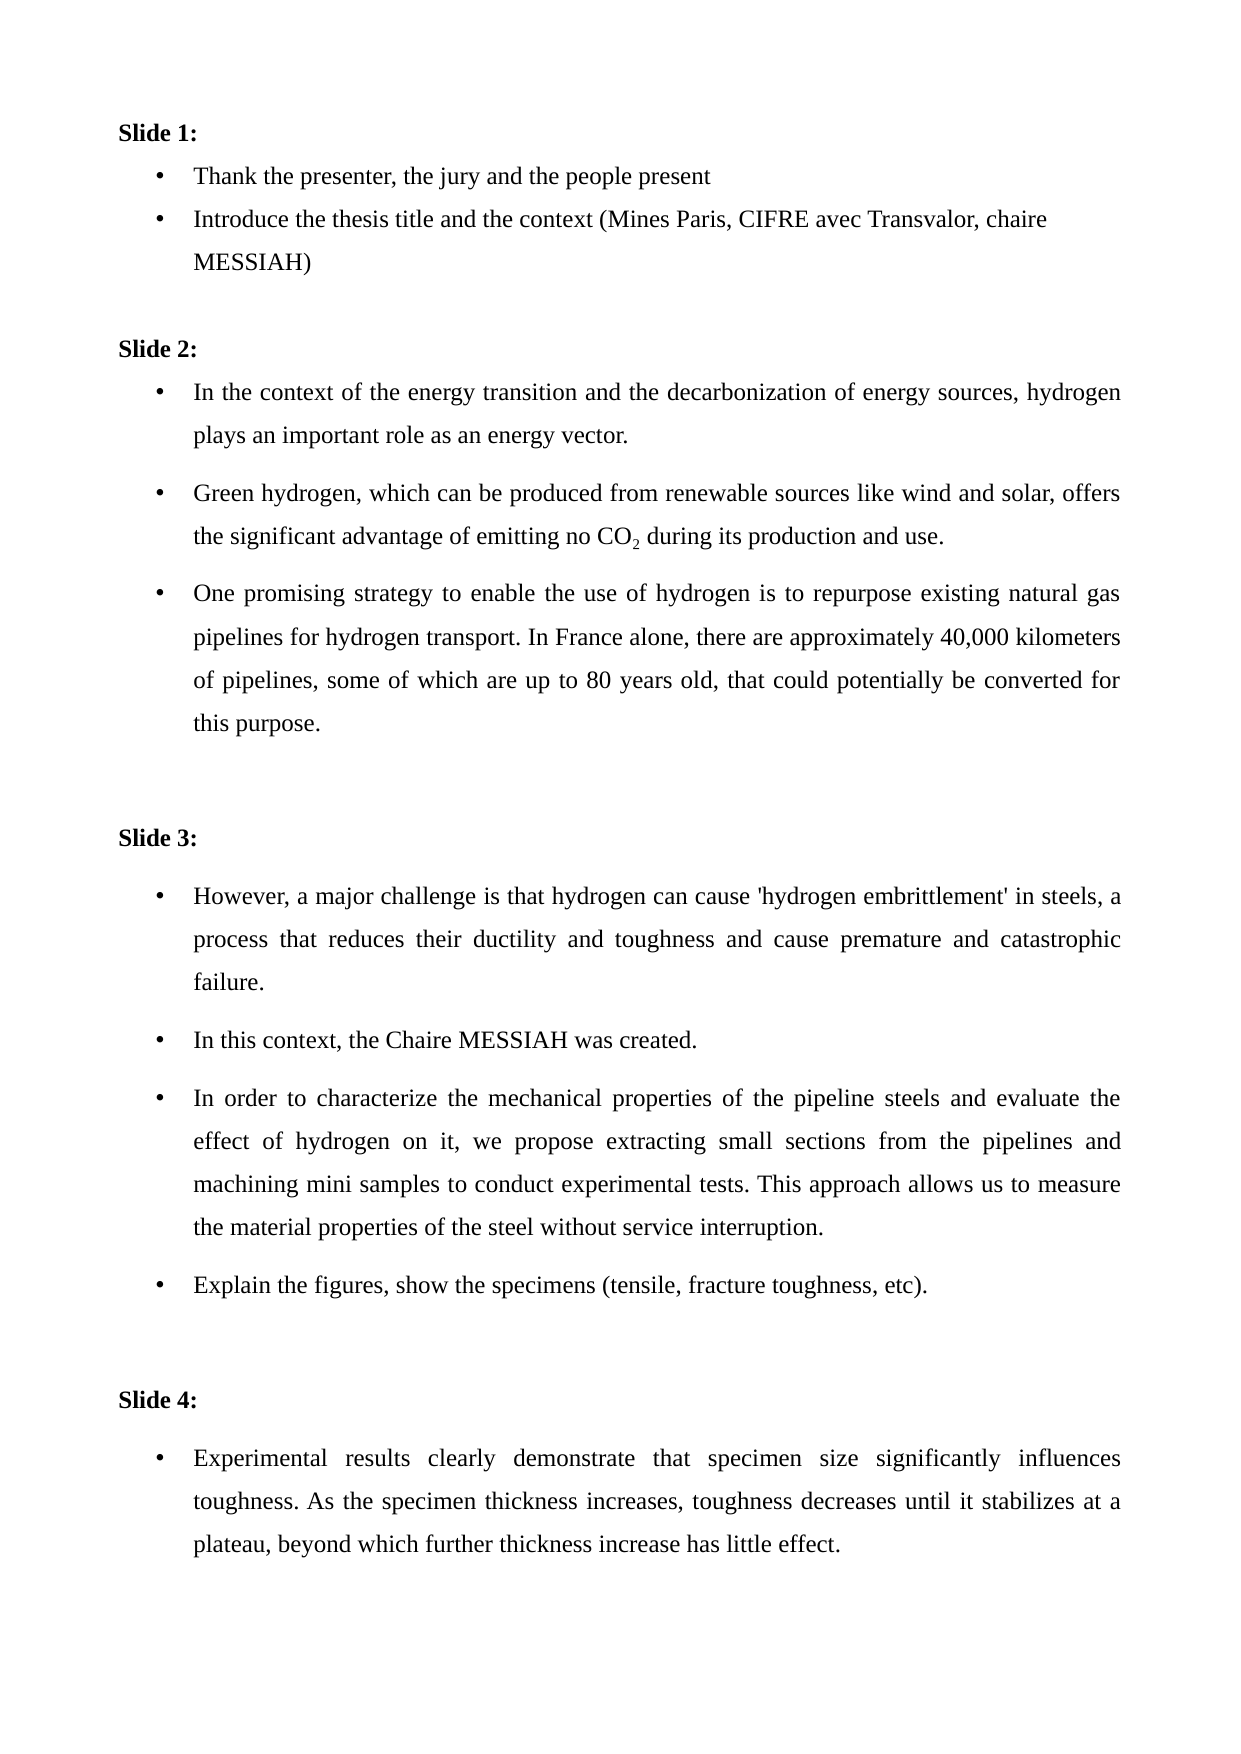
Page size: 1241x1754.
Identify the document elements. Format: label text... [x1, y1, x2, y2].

list One promising strategy to enable the use of hydrogen is to repurpose existing natural gas pipelines for hydrogen transport. In France alone, there are approximately 40,000 kilometers of pipelines, some of which are up to 80 years old, that could potentially be converted for this purpose. [156, 578, 1122, 737]
list Green hydrogen, which can be produced from renewable sources like wind and solar, offers the significant advantage of emitting no CO₂ during its production and use. [156, 478, 1122, 549]
list Explain the figures, show the specimens (tensile, fracture toughness, etc). [156, 1270, 1122, 1298]
text Slide 1: [118, 118, 1122, 147]
list However, a major challenge is that hydrogen can cause 'hydrogen embrittlement' in steels, a process that reduces their ductility and toughness and cause premature and catastrophic failure. [156, 881, 1122, 996]
list Experimental results clearly demonstrate that specimen size significantly influences toughness. As the specimen thickness increases, toughness decreases until it stabilizes at a plateau, beyond which further thickness increase has little effect. [156, 1443, 1122, 1558]
text Slide 4: [118, 1385, 1122, 1414]
text Slide 2: [118, 334, 1122, 362]
list In this context, the Chaire MESSIAH was created. [156, 1025, 1122, 1054]
text Slide 3: [118, 823, 1122, 852]
list In the context of the energy transition and the decarbonization of energy sources, hydrogen plays an important role as an energy vector. [156, 377, 1122, 449]
list Introduce the thesis title and the context (Mines Paris, CIFRE avec Transvalor, chaire MESSIAH) [156, 204, 1122, 276]
list In order to characterize the mechanical properties of the pipeline steels and evaluate the effect of hydrogen on it, we propose extracting small sections from the pipelines and machining mini samples to conduct experimental tests. This approach allows us to measure the material properties of the steel without service interruption. [156, 1083, 1122, 1241]
list Thank the presenter, the jury and the people present [156, 161, 1122, 190]
